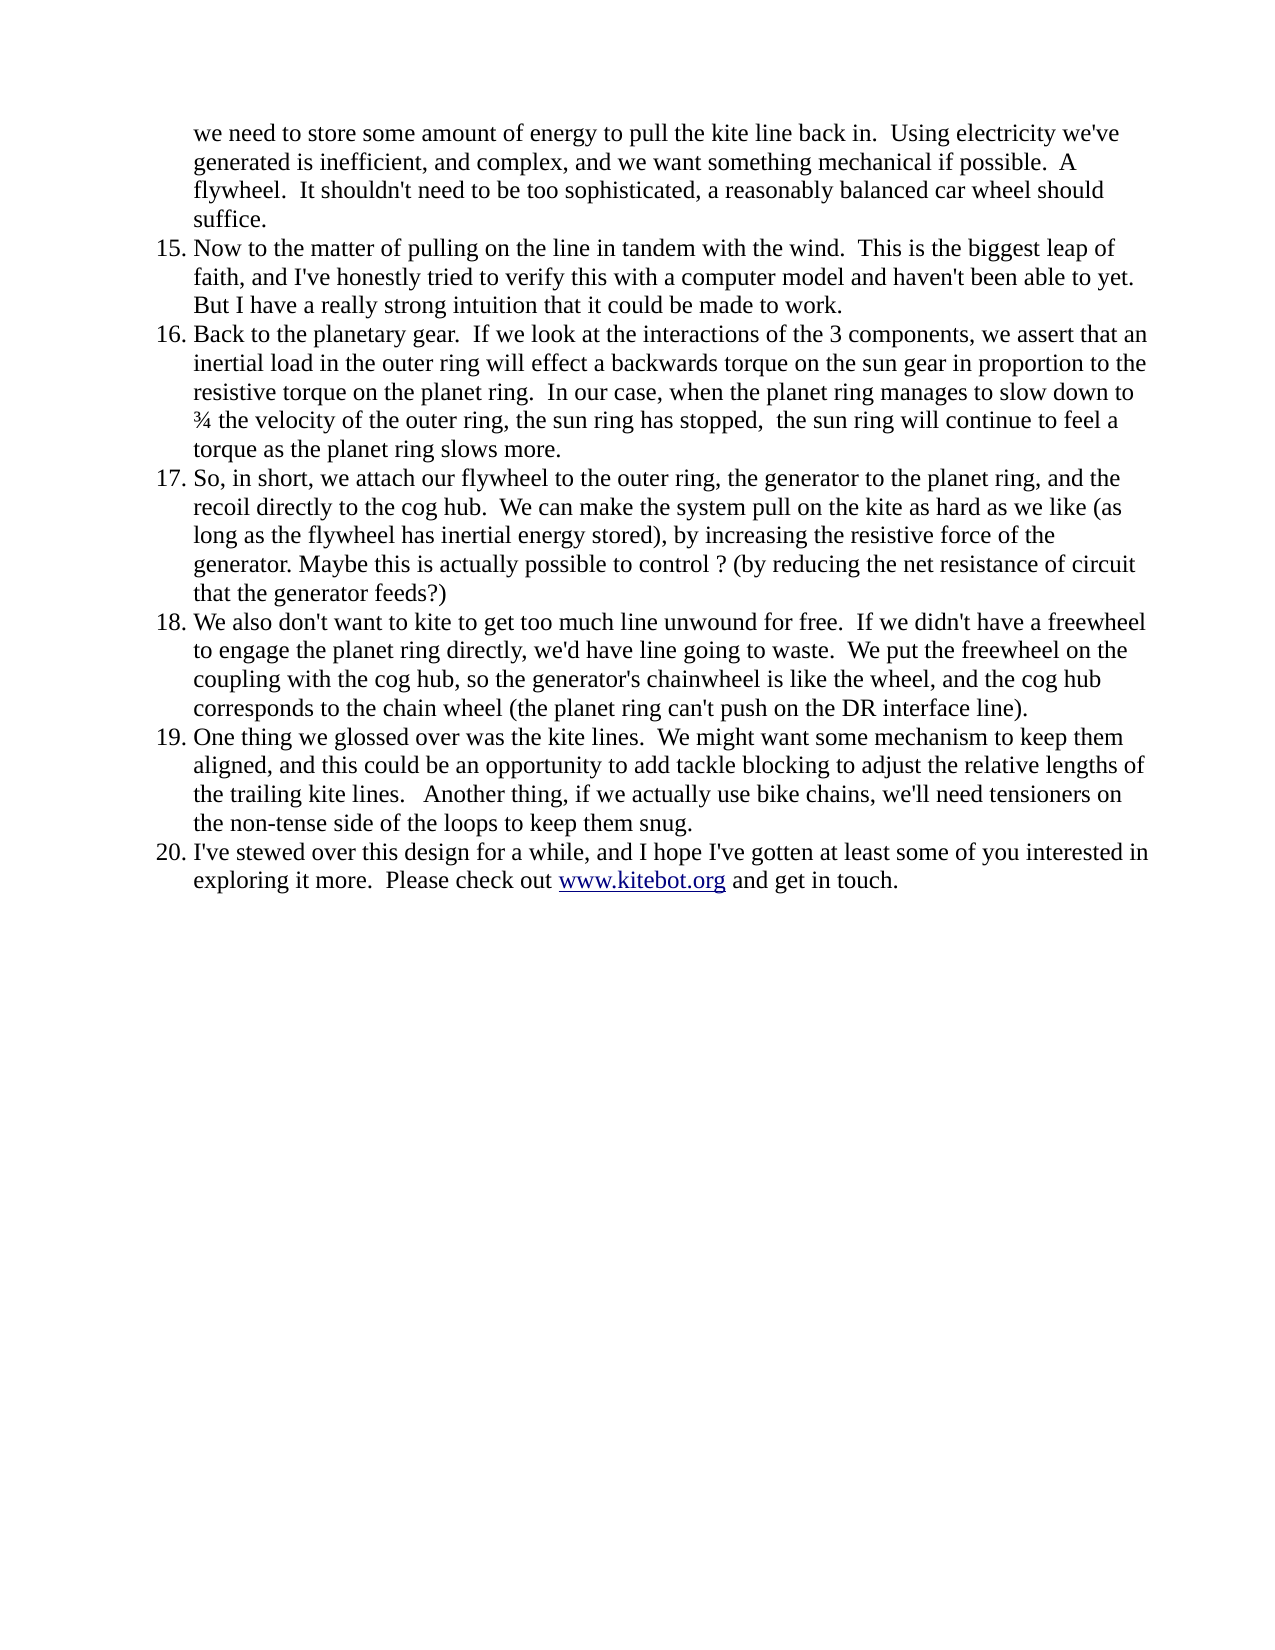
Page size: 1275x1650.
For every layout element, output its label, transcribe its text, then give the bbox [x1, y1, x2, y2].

list I've stewed over this design for a while, and I hope I've gotten at least some of you interested in exploring it more. Please check out www.kitebot.org and get in touch. [156, 837, 1157, 952]
list So, in short, we attach our flywheel to the outer ring, the generator to the planet ring, and the recoil directly to the cog hub. We can make the system pull on the kite as hard as we like (as long as the flywheel has inertial energy stored), by increasing the resistive force of the generator. Maybe this is actually possible to control ? (by reducing the net resistance of circuit that the generator feeds?) [156, 463, 1157, 607]
list We also don't want to kite to get too much line unwound for free. If we didn't have a freewheel to engage the planet ring directly, we'd have line going to waste. We put the freewheel on the coupling with the cog hub, so the generator's chainwheel is like the wheel, and the cog hub corresponds to the chain wheel (the planet ring can't push on the DR interface line). [156, 607, 1157, 722]
list Now to the matter of pulling on the line in tandem with the wind. This is the biggest leap of faith, and I've honestly tried to verify this with a computer model and haven't been able to yet. But I have a really strong intuition that it could be made to work. [156, 233, 1157, 319]
list Back to the planetary gear. If we look at the interactions of the 3 components, we assert that an inertial load in the outer ring will effect a backwards torque on the sun gear in proportion to the resistive torque on the planet ring. In our case, when the planet ring manages to slow down to ¾ the velocity of the outer ring, the sun ring has stopped, the sun ring will continue to feel a torque as the planet ring slows more. [156, 319, 1157, 463]
list we need to store some amount of energy to pull the kite line back in. Using electricity we've generated is inefficient, and complex, and we want something mechanical if possible. A flywheel. It shouldn't need to be too sophisticated, a reasonably balanced car wheel should suffice. [156, 118, 1157, 233]
list One thing we glossed over was the kite lines. We might want some mechanism to keep them aligned, and this could be an opportunity to add tackle blocking to adjust the relative lengths of the trailing kite lines. Another thing, if we actually use bike chains, we'll need tensioners on the non-tense side of the loops to keep them snug. [156, 722, 1157, 837]
